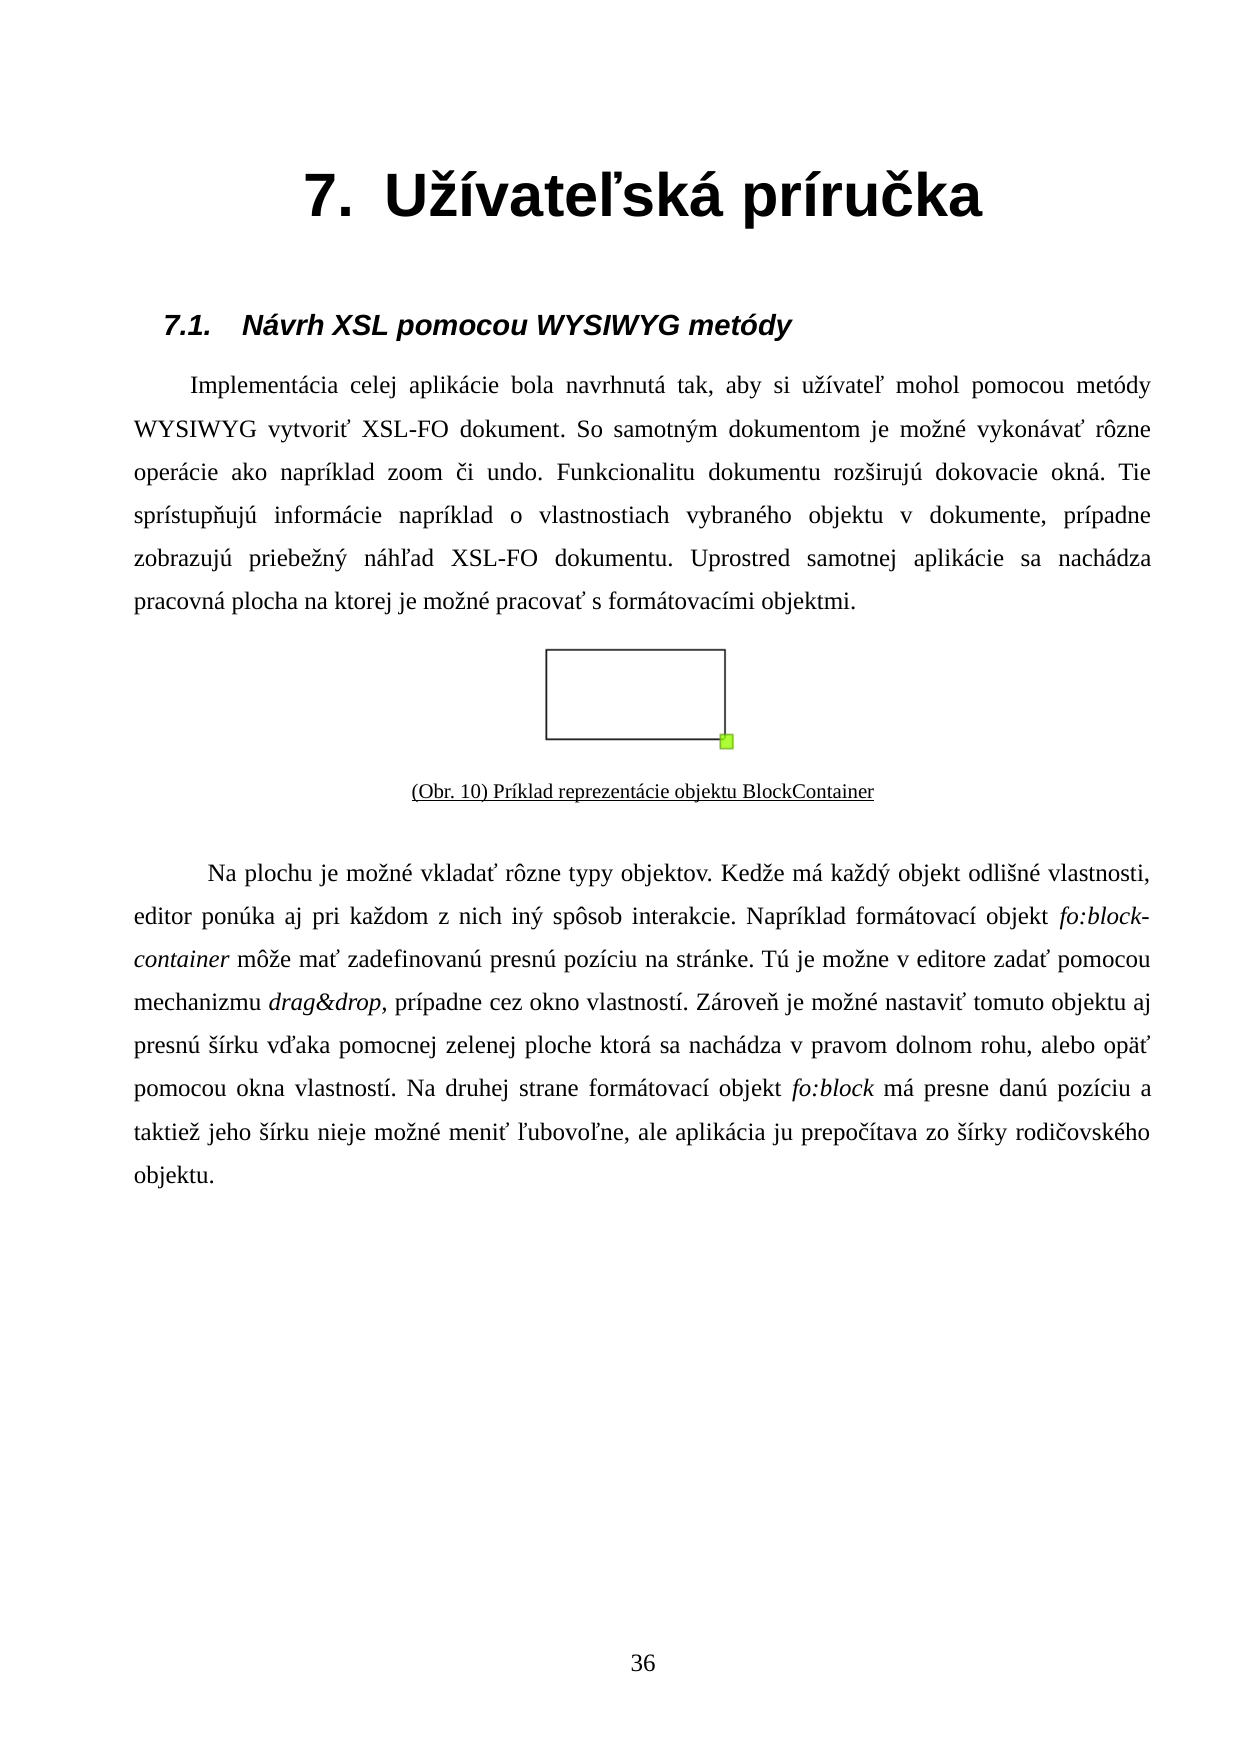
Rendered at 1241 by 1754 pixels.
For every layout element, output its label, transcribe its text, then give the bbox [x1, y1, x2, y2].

subtitle Užívateľská príručka [133, 158, 1152, 229]
picture [527, 629, 759, 767]
subtitle Návrh XSL pomocou WYSIWYG metódy [163, 308, 1152, 341]
text Na plochu je možné vkladať rôzne typy objektov. Kedže má každý objekt odlišné vlastnosti, editor ponúka aj pri každom z nich iný spôsob interakcie. Napríklad formátovací objekt fo:block-container môže mať zadefinovanú presnú pozíciu na stránke. Tú je možne v editore zadať pomocou mechanizmu drag&drop, prípadne cez okno vlastností. Zároveň je možné nastaviť tomuto objektu aj presnú šírku vďaka pomocnej zelenej ploche ktorá sa nachádza v pravom dolnom rohu, alebo opäť pomocou okna vlastností. Na druhej strane formátovací objekt fo:block má presne danú pozíciu a taktiež jeho šírku nieje možné meniť ľubovoľne, ale aplikácia ju prepočítava zo šírky rodičovského objektu. [133, 858, 1152, 1188]
text (Obr. 10) Príklad reprezentácie objektu BlockContainer [133, 629, 1152, 803]
text Implementácia celej aplikácie bola navrhnutá tak, aby si užívateľ mohol pomocou metódy WYSIWYG vytvoriť XSL-FO dokument. So samotným dokumentom je možné vykonávať rôzne operácie ako napríklad zoom či undo. Funkcionalitu dokumentu rozširujú dokovacie okná. Tie sprístupňujú informácie napríklad o vlastnostiach vybraného objektu v dokumente, prípadne zobrazujú priebežný náhľad XSL-FO dokumentu. Uprostred samotnej aplikácie sa nachádza pracovná plocha na ktorej je možné pracovať s formátovacími objektmi. [133, 371, 1152, 615]
